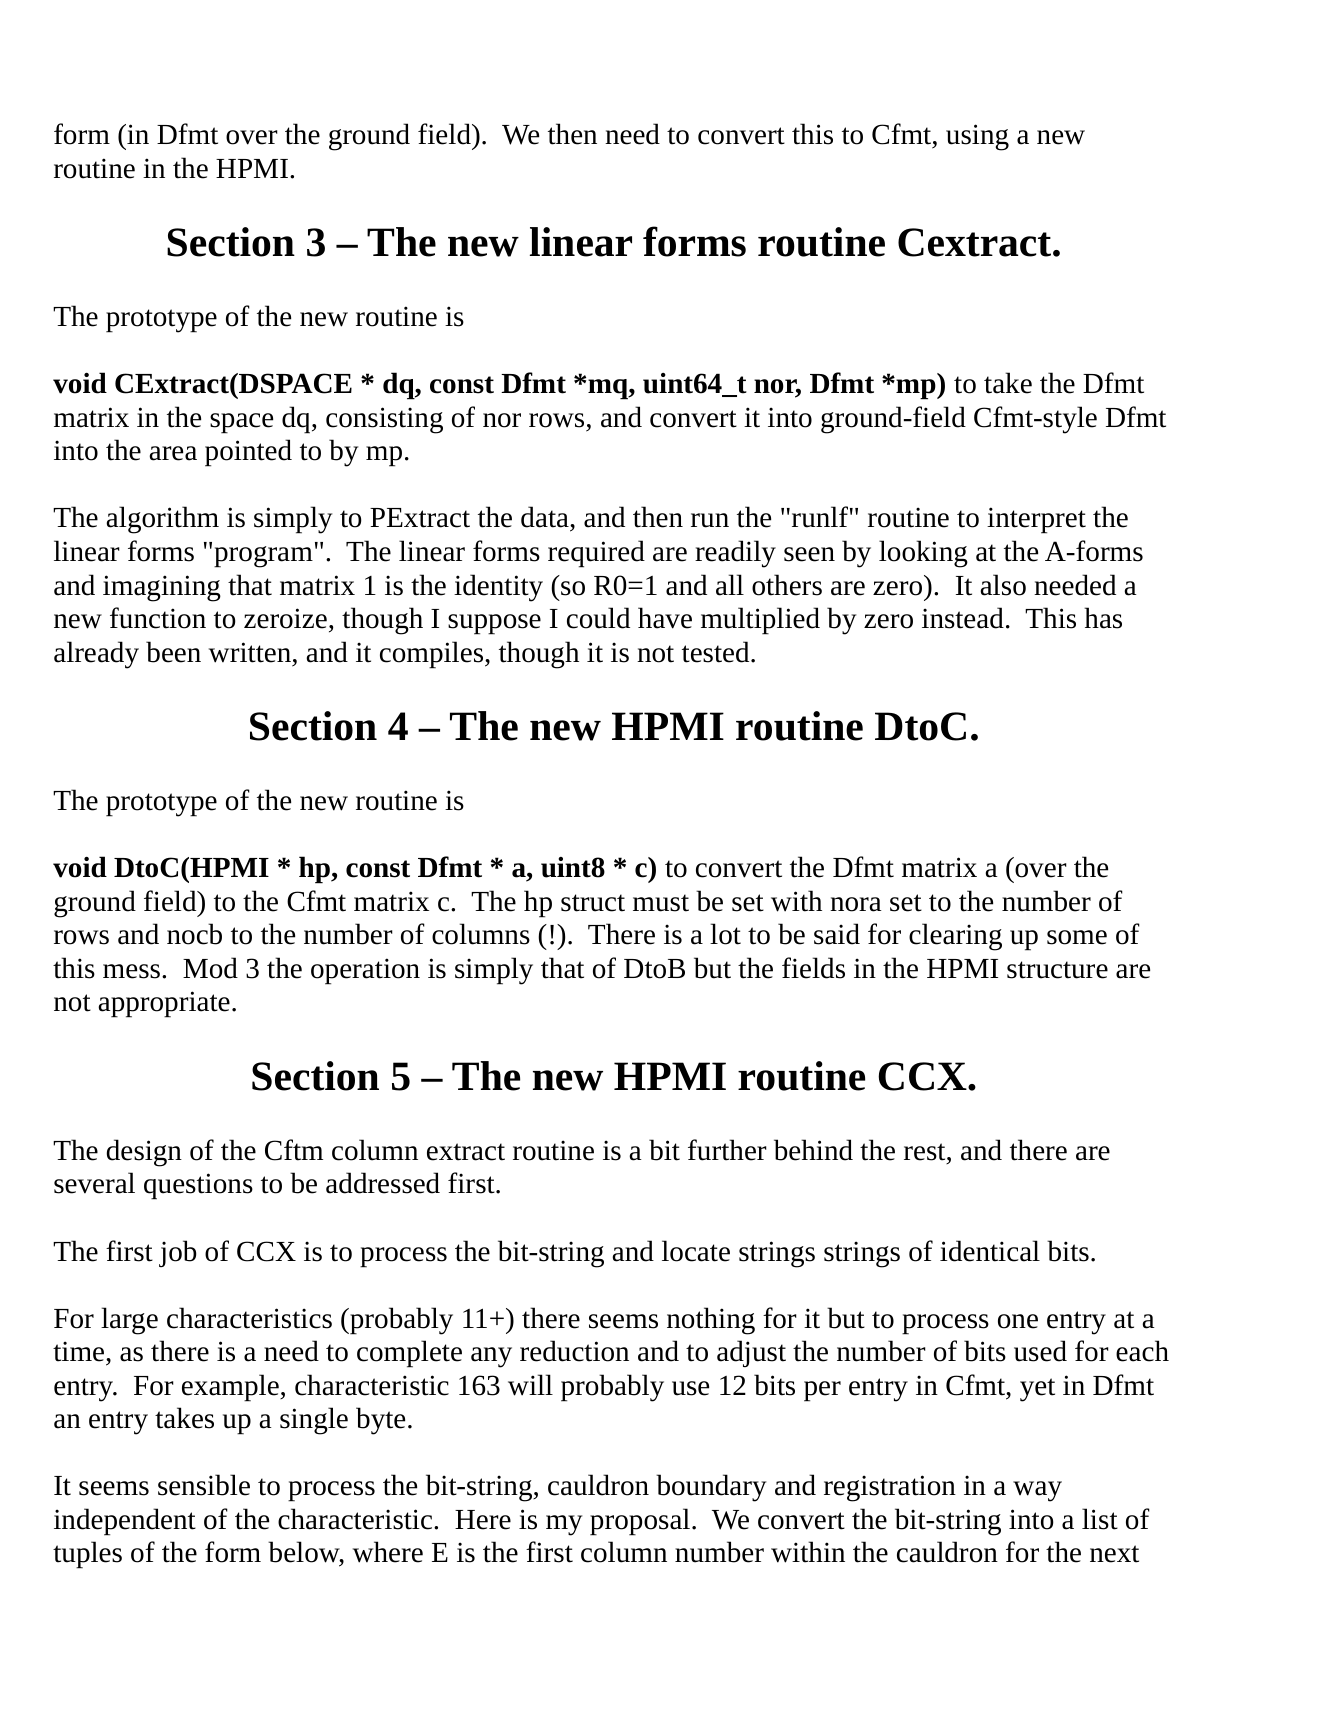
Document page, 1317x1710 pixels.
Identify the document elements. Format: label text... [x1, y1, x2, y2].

text Section 3 – The new linear forms routine Cextract. [53, 218, 1174, 266]
text The algorithm is simply to PExtract the data, and then run the "runlf" routine to interpret the linear forms "program". The linear forms required are readily seen by looking at the A-forms and imagining that matrix 1 is the identity (so R0=1 and all others are zero). It also needed a new function to zeroize, though I suppose I could have multiplied by zero instead. This has already been written, and it compiles, though it is not tested. [53, 501, 1174, 668]
text The first job of CCX is to process the bit-string and locate strings strings of identical bits. [53, 1234, 1174, 1267]
text For large characteristics (probably 11+) there seems nothing for it but to process one entry at a time, as there is a need to complete any reduction and to adjust the number of bits used for each entry. For example, characteristic 163 will probably use 12 bits per entry in Cfmt, yet in Dfmt an entry takes up a single byte. [53, 1301, 1174, 1435]
text The prototype of the new routine is [53, 783, 1174, 817]
text Section 4 – The new HPMI routine DtoC. [53, 702, 1174, 750]
text The design of the Cftm column extract routine is a bit further behind the rest, and there are several questions to be addressed first. [53, 1133, 1174, 1200]
text Section 5 – The new HPMI routine CCX. [53, 1052, 1174, 1099]
text It seems sensible to process the bit-string, cauldron boundary and registration in a way independent of the characteristic. Here is my proposal. We convert the bit-string into a list of tuples of the form below, where E is the first column number within the cauldron for the next [53, 1468, 1174, 1569]
text void CExtract(DSPACE * dq, const Dfmt *mq, uint64_t nor, Dfmt *mp) to take the Dfmt matrix in the space dq, consisting of nor rows, and convert it into ground-field Cfmt-style Dfmt into the area pointed to by mp. [53, 366, 1174, 467]
text form (in Dfmt over the ground field). We then need to convert this to Cfmt, using a new routine in the HPMI. [53, 117, 1174, 184]
text The prototype of the new routine is [53, 299, 1174, 333]
text void DtoC(HPMI * hp, const Dfmt * a, uint8 * c) to convert the Dfmt matrix a (over the ground field) to the Cfmt matrix c. The hp struct must be set with nora set to the number of rows and nocb to the number of columns (!). There is a lot to be said for clearing up some of this mess. Mod 3 the operation is simply that of DtoB but the fields in the HPMI structure are not appropriate. [53, 850, 1174, 1018]
